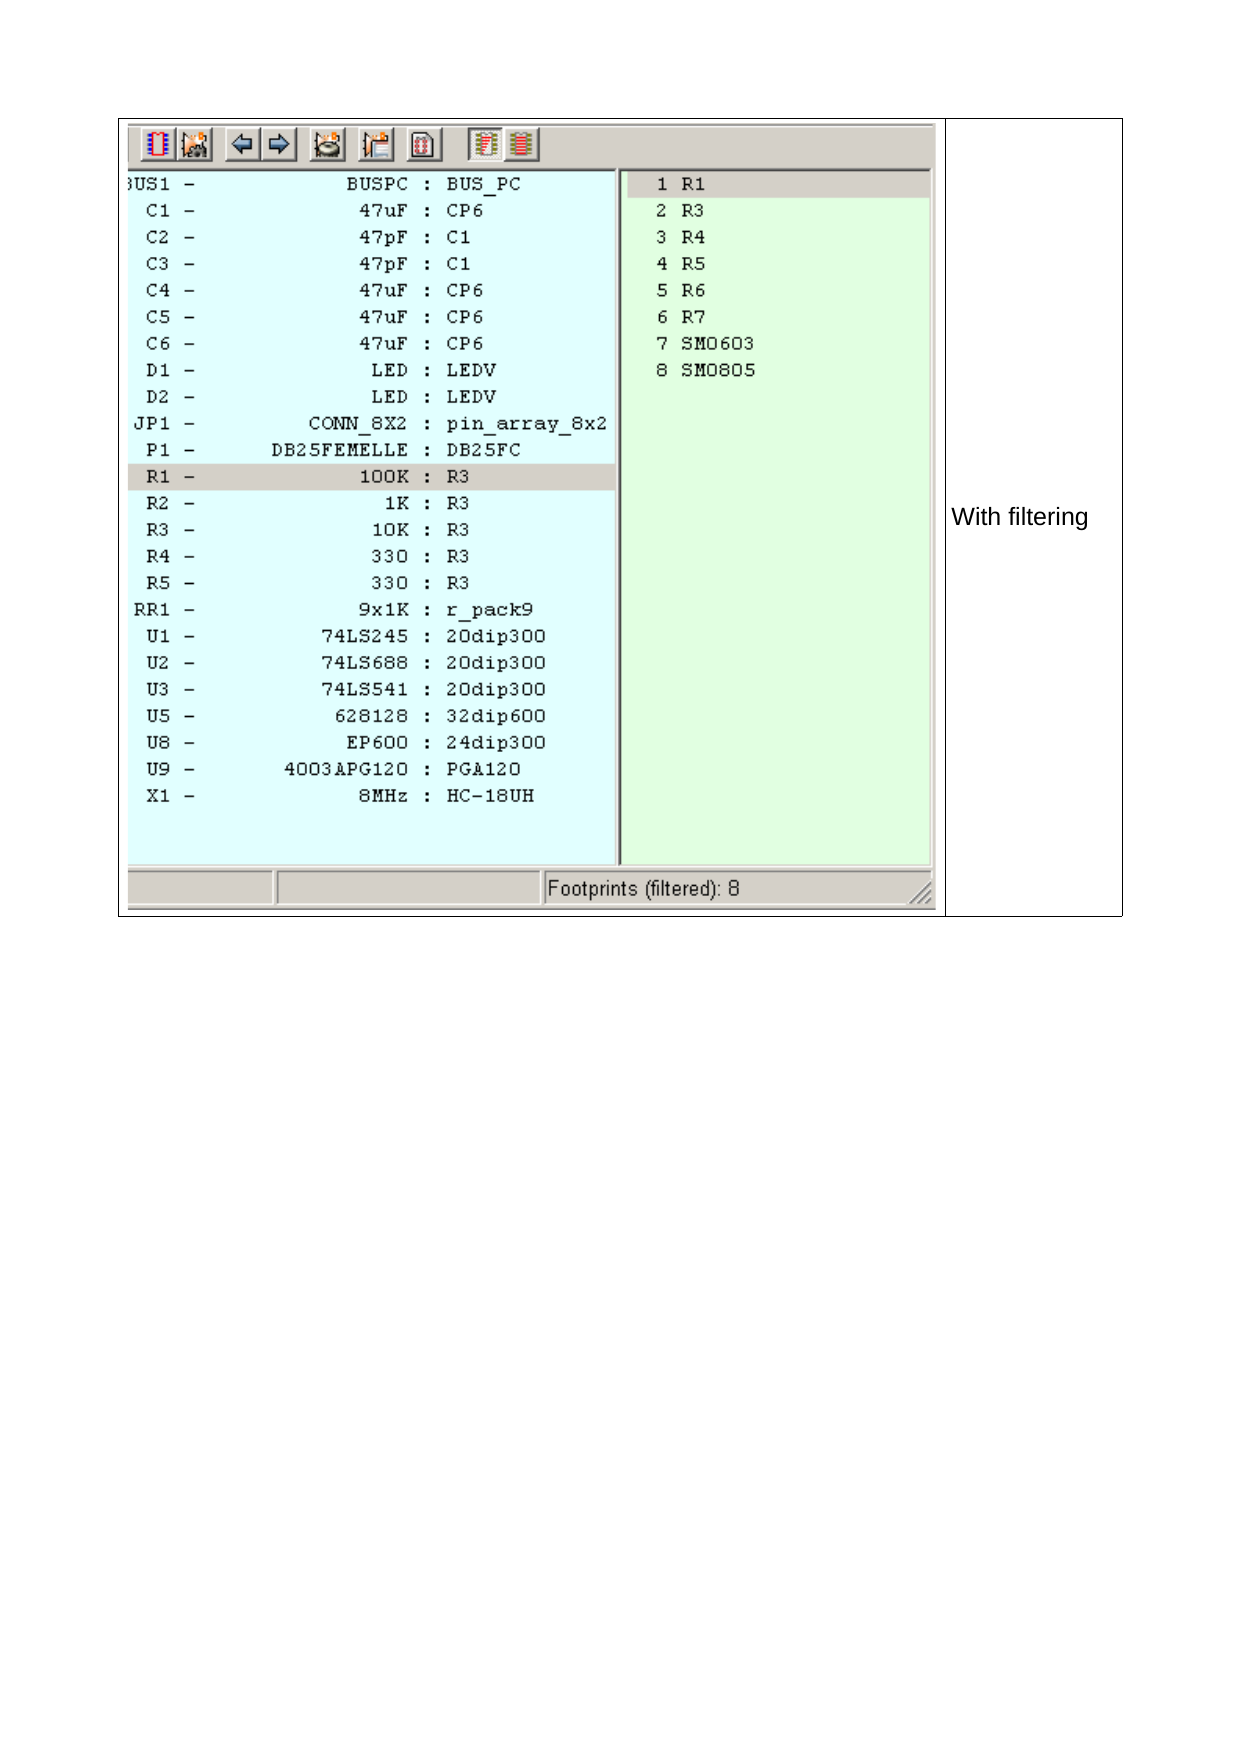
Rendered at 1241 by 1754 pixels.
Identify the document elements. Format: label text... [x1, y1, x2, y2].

table_header With filtering [946, 119, 1122, 916]
picture [127, 123, 936, 910]
table_header [119, 119, 945, 916]
